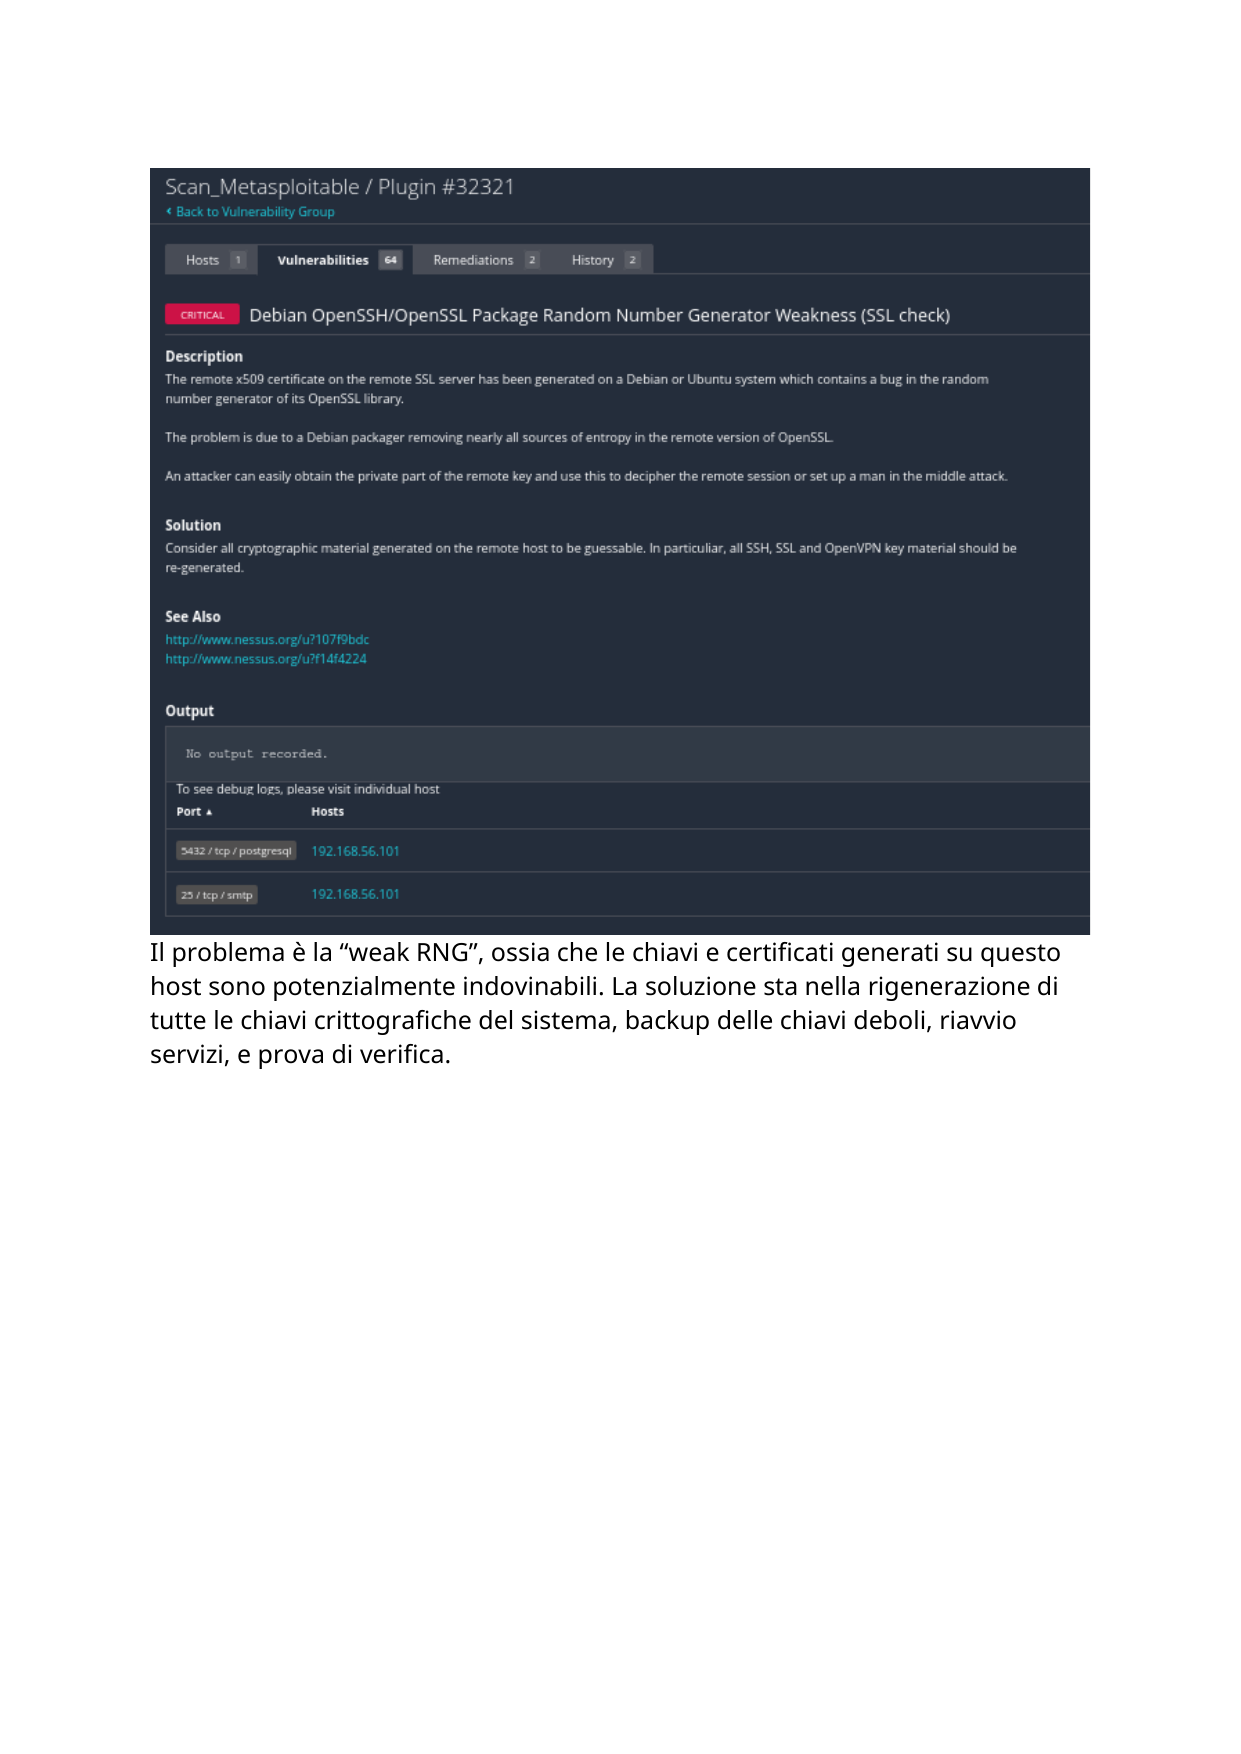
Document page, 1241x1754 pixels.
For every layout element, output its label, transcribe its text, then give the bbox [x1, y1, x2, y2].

text [150, 150, 1090, 168]
picture [150, 168, 1091, 935]
text Il problema è la “weak RNG”, ossia che le chiavi e certificati generati su questo host sono potenzialmente indovinabili. La soluzione sta nella rigenerazione di tutte le chiavi crittografiche del sistema, backup delle chiavi deboli, riavvio servizi, e prova di verifica. [150, 935, 1090, 1071]
